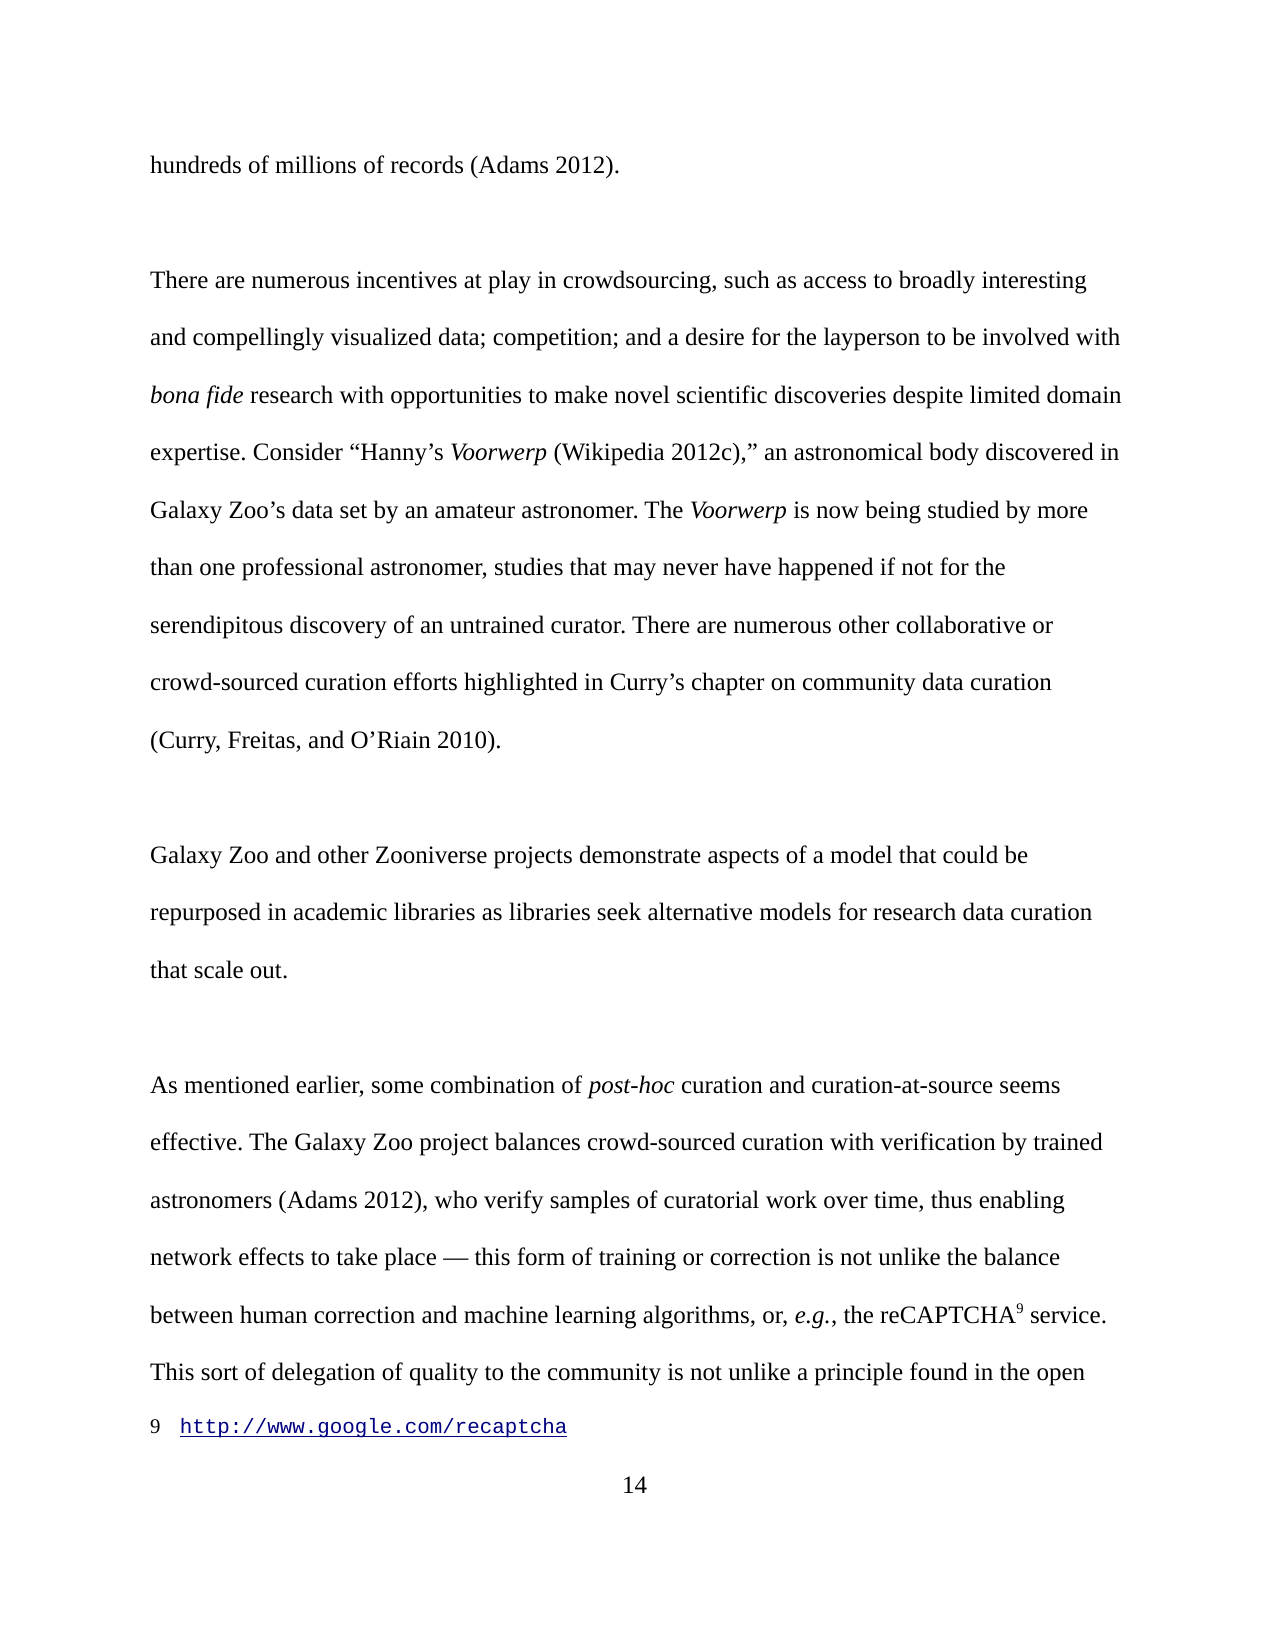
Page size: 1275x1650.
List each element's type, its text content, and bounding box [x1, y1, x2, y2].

text http://www.google.com/recaptcha [150, 1414, 1125, 1440]
text hundreds of millions of records (Adams 2012). [150, 150, 1125, 179]
text As mentioned earlier, some combination of post-hoc curation and curation-at-source seems effective. The Galaxy Zoo project balances crowd-sourced curation with verification by trained astronomers (Adams 2012), who verify samples of curatorial work over time, thus enabling network effects to take place — this form of training or correction is not unlike the balance between human correction and machine learning algorithms, or, e.g., the reCAPTCHA service. This sort of delegation of quality to the community is not unlike a principle found in the open [150, 1070, 1125, 1386]
text Galaxy Zoo and other Zooniverse projects demonstrate aspects of a model that could be repurposed in academic libraries as libraries seek alternative models for research data curation that scale out. [150, 840, 1125, 984]
text There are numerous incentives at play in crowdsourcing, such as access to broadly interesting and compellingly visualized data; competition; and a desire for the layperson to be involved with bona fide research with opportunities to make novel scientific discoveries despite limited domain expertise. Consider “Hanny’s Voorwerp (Wikipedia 2012c),” an astronomical body discovered in Galaxy Zoo’s data set by an amateur astronomer. The Voorwerp is now being studied by more than one professional astronomer, studies that may never have happened if not for the serendipitous discovery of an untrained curator. There are numerous other collaborative or crowd-sourced curation efforts highlighted in Curry’s chapter on community data curation (Curry, Freitas, and O’Riain 2010). [150, 265, 1125, 754]
